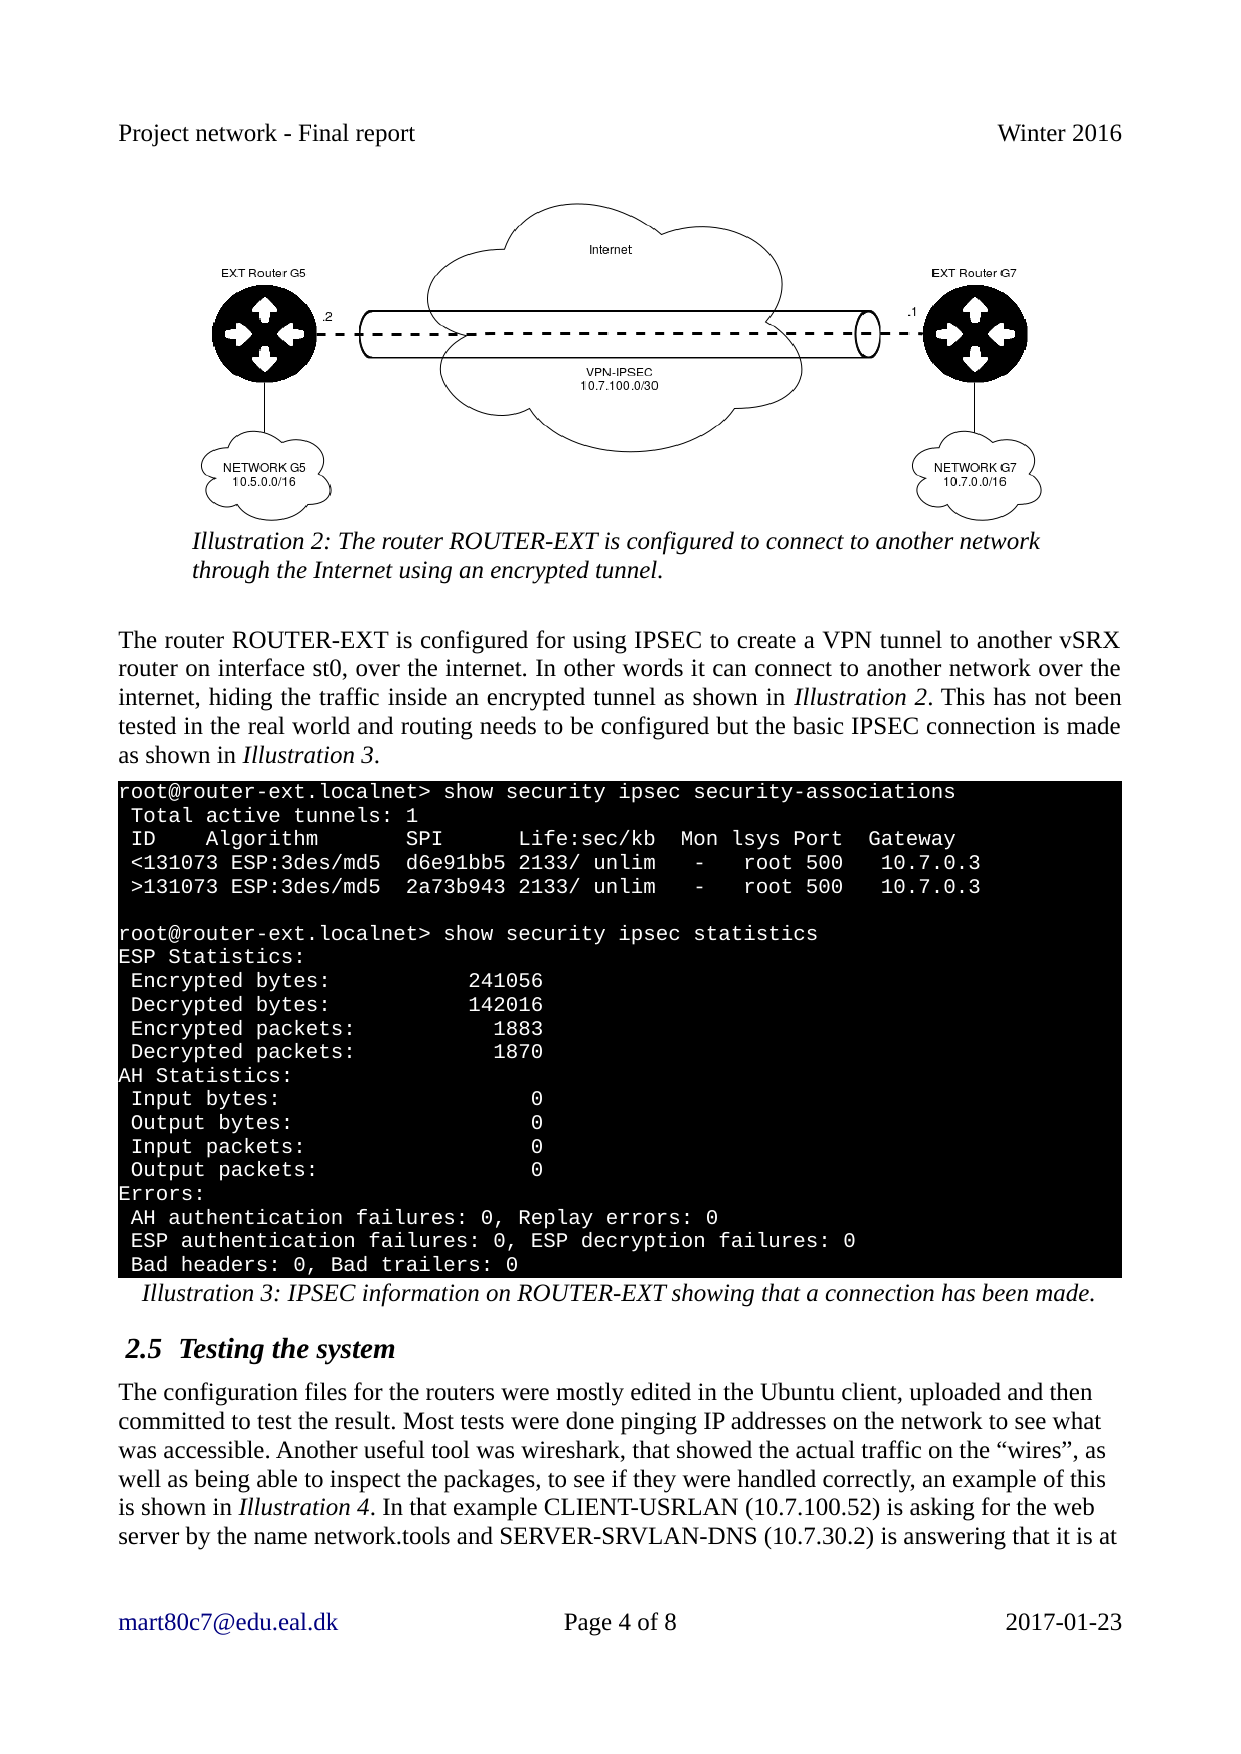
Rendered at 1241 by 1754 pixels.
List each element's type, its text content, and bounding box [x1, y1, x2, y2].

text Illustration 2: The router ROUTER-EXT is configured to connect to another network through the Internet using an encrypted tunnel. [192, 526, 1048, 583]
text The router ROUTER-EXT is configured for using IPSEC to create a VPN tunnel to another vSRX router on interface st0, over the internet. In other words it can connect to another network over the internet, hiding the traffic inside an encrypted tunnel as shown in Illustration 2. This has not been tested in the real world and routing needs to be configured but the basic IPSEC connection is made as shown in Illustration 3. [118, 625, 1122, 768]
text root@router-ext.localnet> show security ipsec security-associations Total active tunnels: 1 ID Algorithm SPI Life:sec/kb Mon lsys Port Gateway <131073 ESP:3des/md5 d6e91bb5 2133/ unlim - root 500 10.7.0.3 >131073 ESP:3des/md5 2a73b943 2133/ unlim - root 500 10.7.0.3 root@router-ext.localnet> show security ipsec statistics ESP Statistics: Encrypted bytes: 241056 Decrypted bytes: 142016 Encrypted packets: 1883 Decrypted packets: 1870 AH Statistics: Input bytes: 0 Output bytes: 0 Input packets: 0 Output packets: 0 Errors: AH authentication failures: 0, Replay errors: 0 ESP authentication failures: 0, ESP decryption failures: 0 Bad headers: 0, Bad trailers: 0 [118, 781, 1122, 1278]
subtitle Testing the system [118, 1331, 1122, 1365]
text Illustration 3: IPSEC information on ROUTER-EXT showing that a connection has been made. [118, 1278, 1122, 1306]
text The configuration files for the routers were mostly edited in the Ubuntu client, uploaded and then committed to test the result. Most tests were done pinging IP addresses on the network to see what was accessible. Another useful tool was wireshark, that showed the actual traffic on the “wires”, as well as being able to inspect the packages, to see if they were handled correctly, an example of this is shown in Illustration 4. In that example CLIENT-USRLAN (10.7.100.52) is asking for the web server by the name network.tools and SERVER-SRVLAN-DNS (10.7.30.2) is answering that it is at [118, 1377, 1122, 1550]
